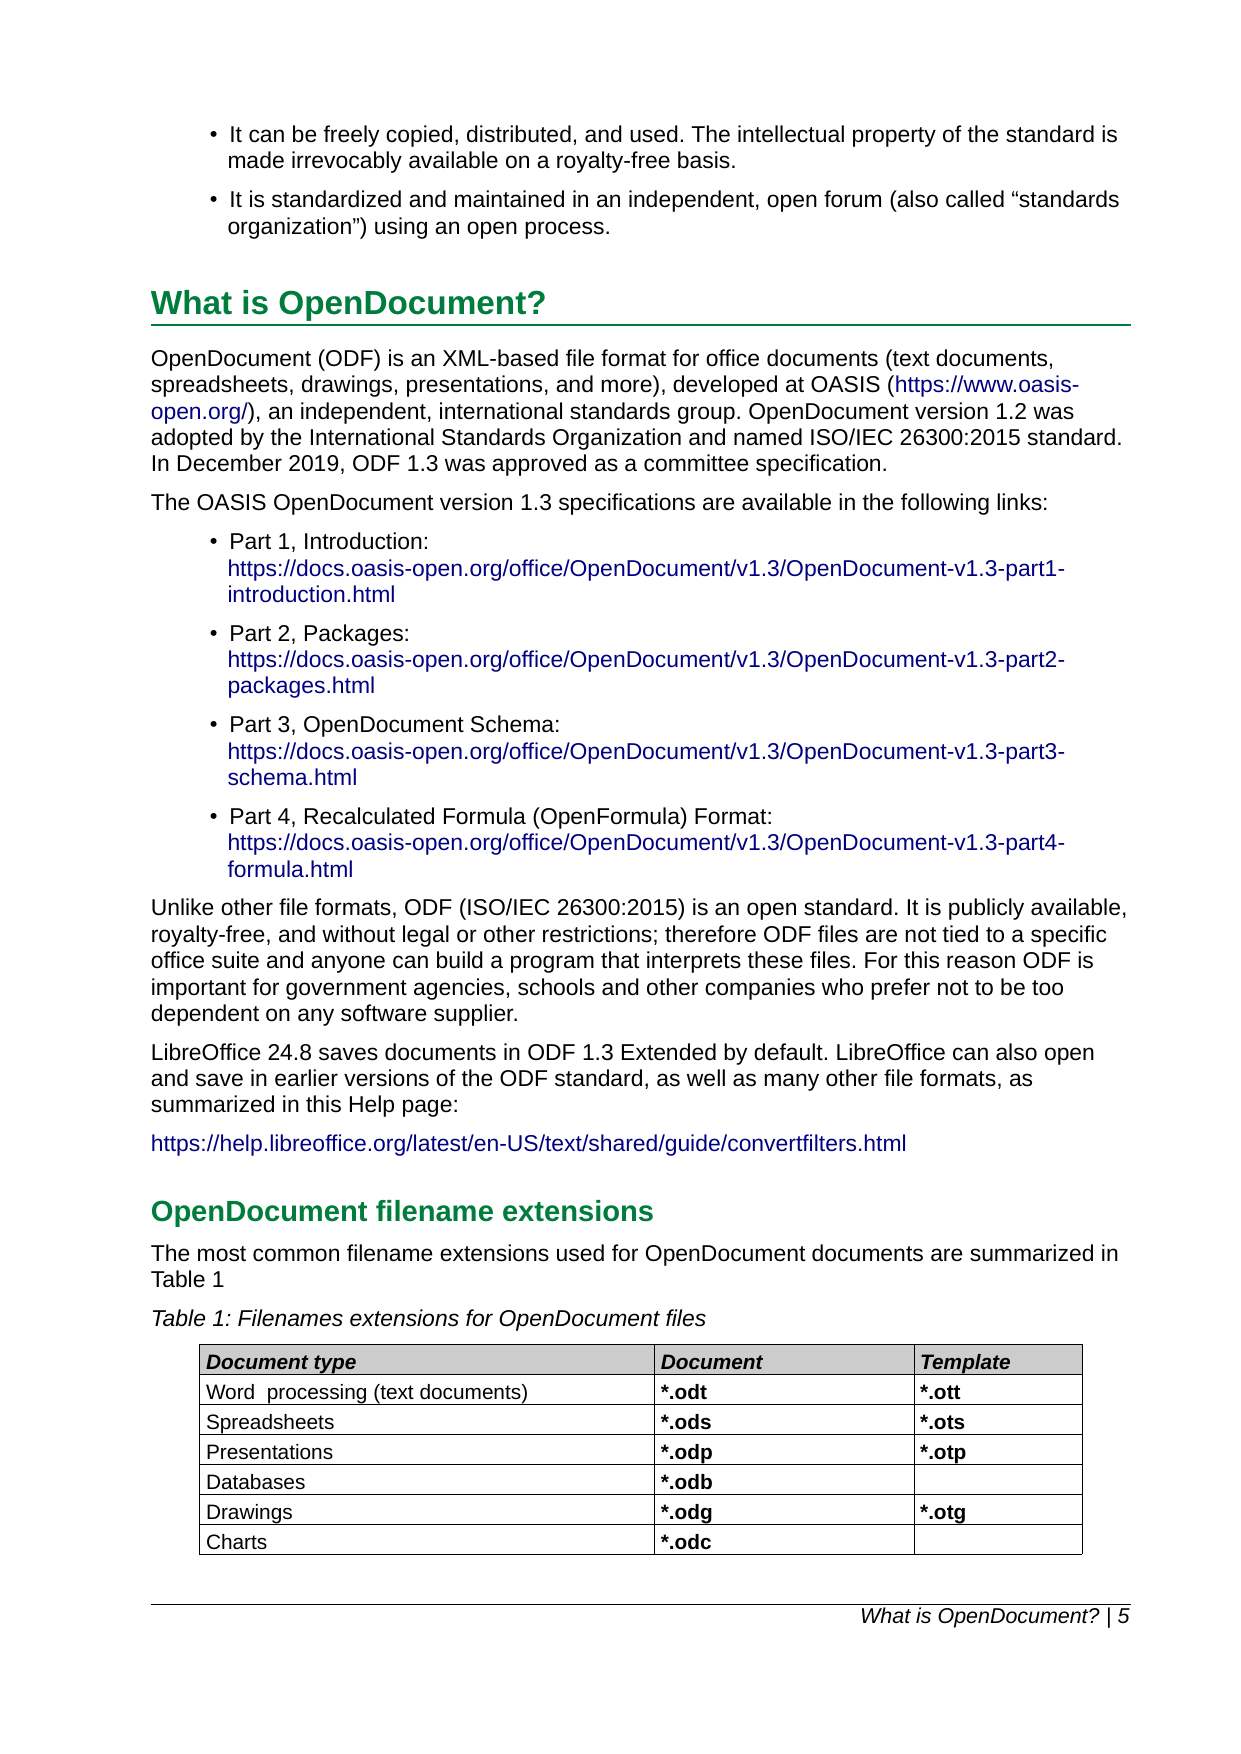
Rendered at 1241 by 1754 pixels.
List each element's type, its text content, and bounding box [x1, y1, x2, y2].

table_header ‍Document [655, 1345, 914, 1374]
list The most common filename extensions used for OpenDocument documents are summarized in Table 1 [151, 1240, 1131, 1292]
table_cell ‍*.otg [915, 1495, 1082, 1524]
table_cell *.odc [655, 1525, 914, 1554]
table_cell ‍ [915, 1465, 1082, 1494]
table_cell Databases [200, 1465, 654, 1494]
list Part 3, OpenDocument Schema: https://docs.oasis-open.org/office/OpenDocument/v1.3/OpenDocument-v1.3-part3-schema.html [209, 711, 1131, 790]
subtitle OpenDocument filename extensions [151, 1194, 1131, 1227]
list Part 1, Introduction: https://docs.oasis-open.org/office/OpenDocument/v1.3/OpenDocument-v1.3-part1-introduction.html [209, 528, 1131, 607]
list It can be freely copied, distributed, and used. The intellectual property of the standard is made irrevocably available on a royalty-free basis. [209, 121, 1131, 174]
table_cell ‍ [915, 1525, 1082, 1554]
table_cell ‍*.ott [915, 1375, 1082, 1404]
table_cell *.odb [655, 1465, 914, 1494]
text LibreOffice 24.8 saves documents in ODF 1.3 Extended by default. LibreOffice can also open and save in earlier versions of the ODF standard, as well as many other file formats, as summarized in this Help page: [151, 1039, 1131, 1118]
table_cell Spreadsheets [200, 1405, 654, 1434]
table_cell *.odt [655, 1375, 914, 1404]
table_cell Presentations [200, 1435, 654, 1464]
table_header ‍Document type [200, 1345, 654, 1374]
table_cell *.ods [655, 1405, 914, 1434]
table_cell Drawings [200, 1495, 654, 1524]
table_cell *.odg [655, 1495, 914, 1524]
text https://help.libreoffice.org/latest/en-US/text/shared/guide/convertfilters.html [151, 1130, 1131, 1157]
list Part 4, Recalculated Formula (OpenFormula) Format: https://docs.oasis-open.org/office/OpenDocument/v1.3/OpenDocument-v1.3-part4-formula.html [209, 803, 1131, 882]
text Table 1: Filenames extensions for OpenDocument files [151, 1305, 1131, 1331]
table_cell Charts [200, 1525, 654, 1554]
text Unlike other file formats, ODF (ISO/IEC 26300:2015) is an open standard. It is publicly available, royalty-free, and without legal or other restrictions; therefore ODF files are not tied to a specific office suite and anyone can build a program that interprets these files. For this reason ODF is important for government agencies, schools and other companies who prefer not to be too dependent on any software supplier. [151, 894, 1131, 1026]
list It is standardized and maintained in an independent, open forum (also called “standards organization”) using an open process. [209, 186, 1131, 239]
table_cell Word processing (text documents) [200, 1375, 654, 1404]
table_cell ‍*.otp [915, 1435, 1082, 1464]
table_cell ‍*.ots [915, 1405, 1082, 1434]
table_cell *.odp [655, 1435, 914, 1464]
text OpenDocument (ODF) is an XML-based file format for office documents (text documents, spreadsheets, drawings, presentations, and more), developed at OASIS (https://www.oasis-open.org/), an independent, international standards group. OpenDocument version 1.2 was adopted by the International Standards Organization and named ISO/IEC 26300:2015 standard. In December 2019, ODF 1.3 was approved as a committee specification. [151, 345, 1131, 477]
list Part 2, Packages: https://docs.oasis-open.org/office/OpenDocument/v1.3/OpenDocument-v1.3-part2-packages.html [209, 620, 1131, 699]
subtitle What is OpenDocument? [151, 283, 1131, 324]
table_header ‍Template [915, 1345, 1082, 1374]
text The OASIS OpenDocument version 1.3 specifications are available in the following links: [151, 489, 1131, 516]
